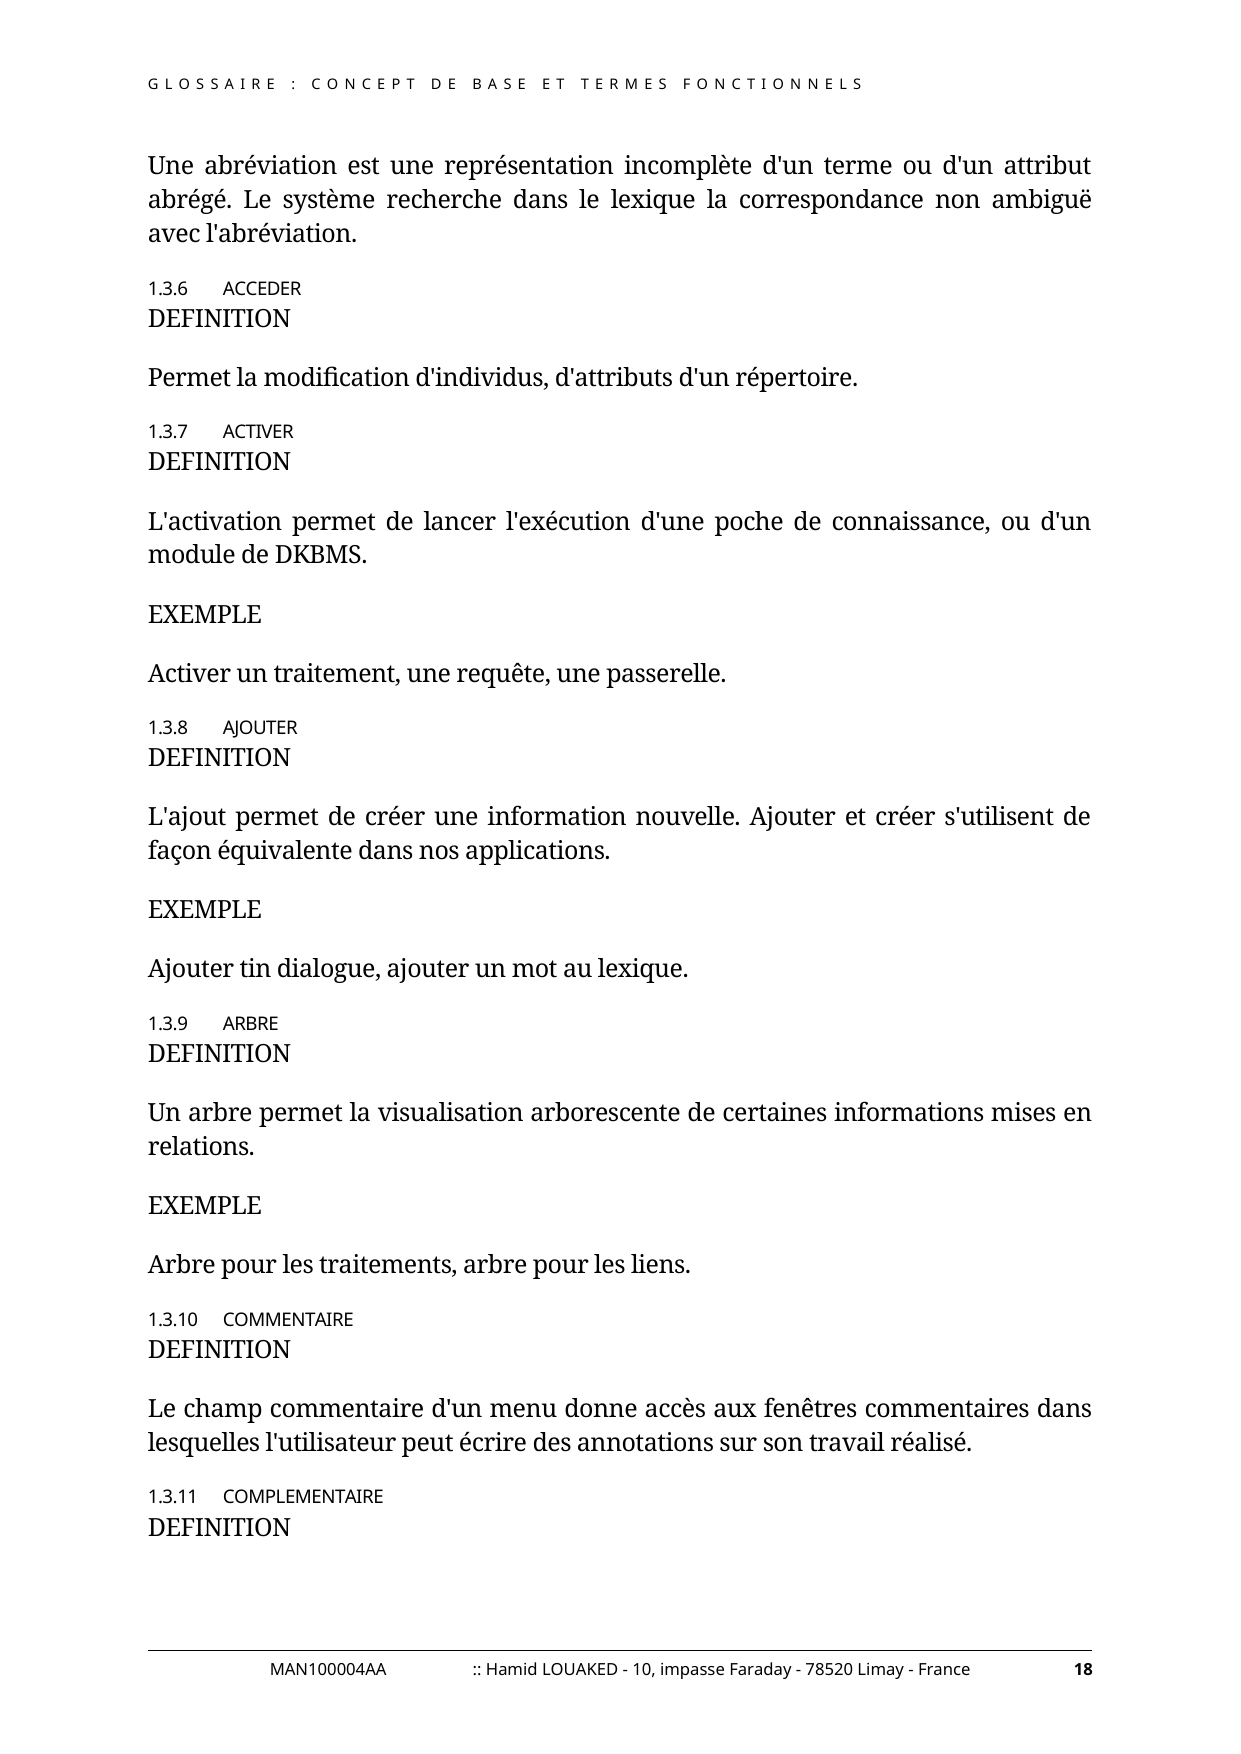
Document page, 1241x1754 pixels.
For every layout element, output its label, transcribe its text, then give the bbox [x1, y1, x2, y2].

text EXEMPLE [148, 1188, 1092, 1222]
text DEFINITION [148, 740, 1092, 774]
text Le champ commentaire d'un menu donne accès aux fenêtres commentaires dans lesquelles l'utilisateur peut écrire des annotations sur son travail réalisé. [148, 1391, 1092, 1459]
subtitle ACTIVER [148, 418, 1092, 444]
text DEFINITION [148, 1036, 1092, 1070]
subtitle COMPLEMENTAIRE [148, 1484, 1092, 1509]
text L'activation permet de lancer l'exécution d'une poche de connaissance, ou d'un module de DKBMS. [148, 503, 1092, 571]
text Permet la modification d'individus, d'attributs d'un répertoire. [148, 359, 1092, 393]
subtitle COMMENTAIRE [148, 1306, 1092, 1332]
subtitle ARBRE [148, 1010, 1092, 1036]
text DEFINITION [148, 300, 1092, 334]
text Une abréviation est une représentation incomplète d'un terme ou d'un attribut abrégé. Le système recherche dans le lexique la correspondance non ambiguë avec l'abréviation. [148, 148, 1092, 250]
text EXEMPLE [148, 596, 1092, 630]
text Un arbre permet la visualisation arborescente de certaines informations mises en relations. [148, 1095, 1092, 1163]
text L'ajout permet de créer une information nouvelle. Ajouter et créer s'utilisent de façon équivalente dans nos applications. [148, 799, 1092, 867]
text Arbre pour les traitements, arbre pour les liens. [148, 1247, 1092, 1281]
text Activer un traitement, une requête, une passerelle. [148, 655, 1092, 689]
subtitle AJOUTER [148, 714, 1092, 740]
text DEFINITION [148, 444, 1092, 478]
text DEFINITION [148, 1332, 1092, 1366]
subtitle ACCEDER [148, 275, 1092, 300]
text EXEMPLE [148, 892, 1092, 926]
text Ajouter tin dialogue, ajouter un mot au lexique. [148, 951, 1092, 985]
text DEFINITION [148, 1509, 1092, 1543]
